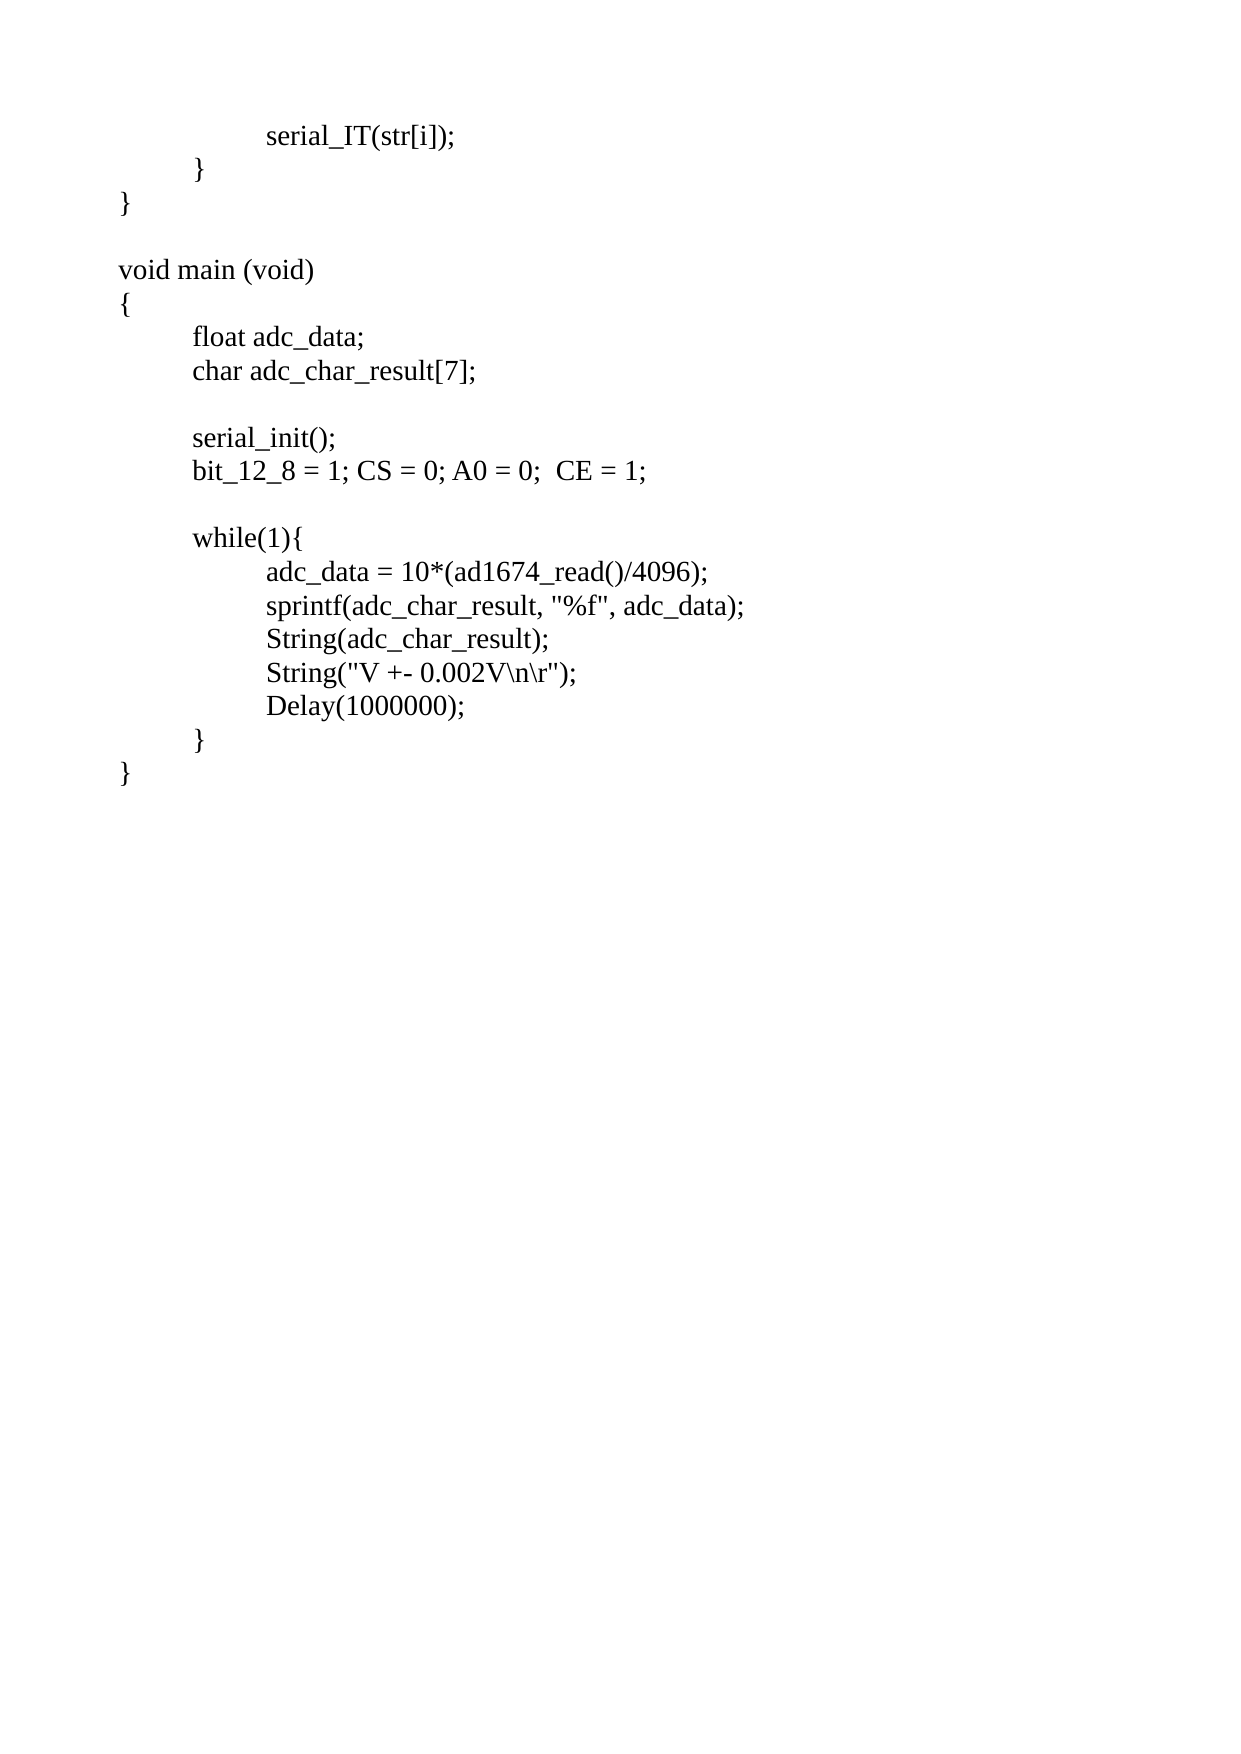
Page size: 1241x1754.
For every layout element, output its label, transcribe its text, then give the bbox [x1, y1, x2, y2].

text Delay(1000000); [118, 688, 1122, 722]
text adc_data = 10*(ad1674_read()/4096); [118, 554, 1122, 588]
text } [118, 185, 1122, 219]
text } [118, 722, 1122, 755]
text } [118, 755, 1122, 789]
text serial_init(); [118, 420, 1122, 453]
text sprintf(adc_char_result, "%f", adc_data); [118, 588, 1122, 621]
text char adc_char_result[7]; [118, 353, 1122, 386]
text void main (void) [118, 252, 1122, 286]
text } [118, 152, 1122, 185]
text { [118, 286, 1122, 319]
text bit_12_8 = 1; CS = 0; A0 = 0; CE = 1; [118, 453, 1122, 487]
text serial_IT(str[i]); [118, 118, 1122, 152]
text String("V +- 0.002V\n\r"); [118, 655, 1122, 688]
text String(adc_char_result); [118, 621, 1122, 655]
text while(1){ [118, 521, 1122, 554]
text float adc_data; [118, 319, 1122, 353]
